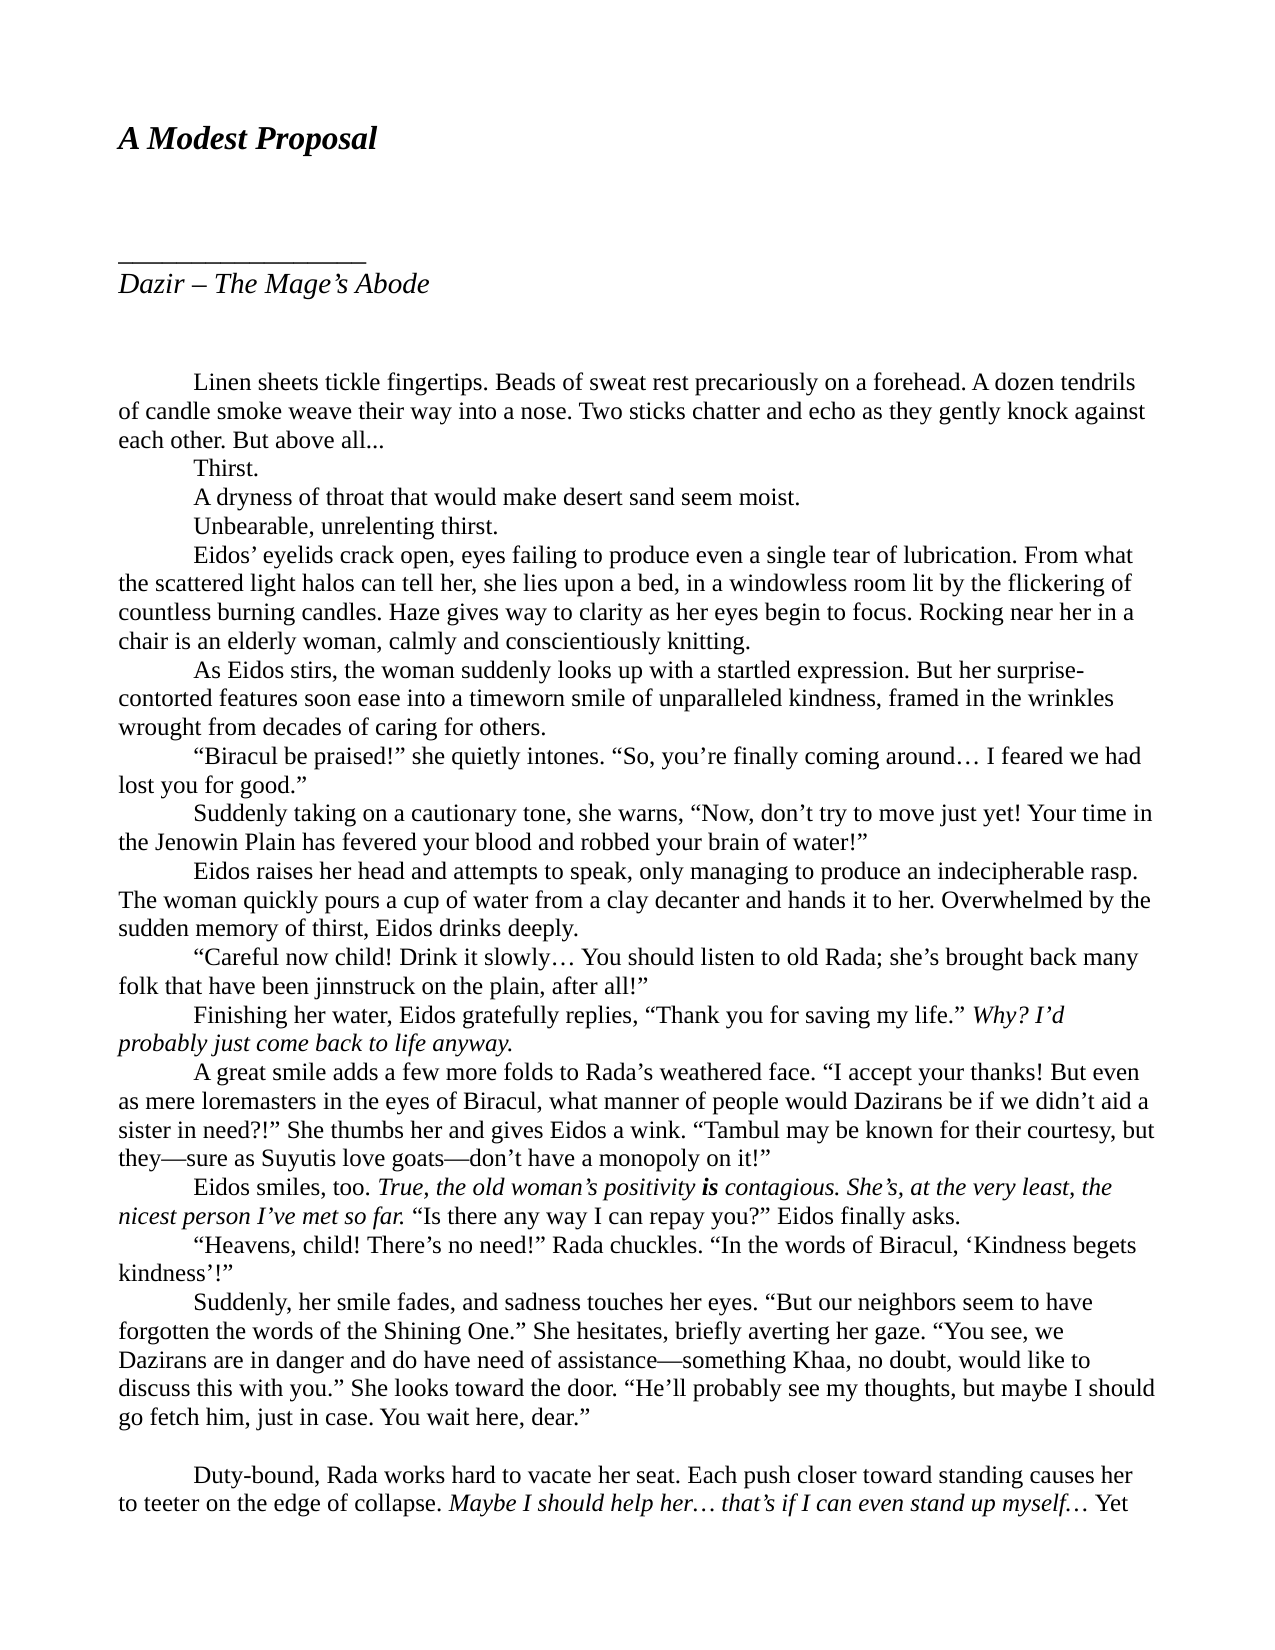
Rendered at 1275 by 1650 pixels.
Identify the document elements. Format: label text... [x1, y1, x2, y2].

text Eidos’ eyelids crack open, eyes failing to produce even a single tear of lubrication. From what the scattered light halos can tell her, she lies upon a bed, in a windowless room lit by the flickering of countless burning candles. Haze gives way to clarity as her eyes begin to focus. Rocking near her in a chair is an elderly woman, calmly and conscientiously knitting. [118, 540, 1157, 655]
text Dazir – The Mage’s Abode [118, 267, 1157, 300]
text Eidos smiles, too. True, the old woman’s positivity is contagious. She’s, at the very least, the nicest person I’ve met so far. “Is there any way I can repay you?” Eidos finally asks. [118, 1172, 1157, 1230]
text Thirst. [118, 453, 1157, 482]
text Unbearable, unrelenting thirst. [118, 511, 1157, 540]
text A dryness of throat that would make desert sand seem moist. [118, 482, 1157, 511]
text A Modest Proposal [118, 118, 1157, 156]
text Linen sheets tickle fingertips. Beads of sweat rest precariously on a forehead. A dozen tendrils of candle smoke weave their way into a nose. Two sticks chatter and echo as they gently knock against each other. But above all... [118, 367, 1157, 453]
text Suddenly, her smile fades, and sadness touches her eyes. “But our neighbors seem to have forgotten the words of the Shining One.” She hesitates, briefly averting her gaze. “You see, we Dazirans are in danger and do have need of assistance—something Khaa, no doubt, would like to discuss this with you.” She looks toward the door. “He’ll probably see my thoughts, but maybe I should go fetch him, just in case. You wait here, dear.” [118, 1287, 1157, 1431]
text “Careful now child! Drink it slowly… You should listen to old Rada; she’s brought back many folk that have been jinnstruck on the plain, after all!” [118, 942, 1157, 1000]
text A great smile adds a few more folds to Rada’s weathered face. “I accept your thanks! But even as mere loremasters in the eyes of Biracul, what manner of people would Dazirans be if we didn’t aid a sister in need?!” She thumbs her and gives Eidos a wink. “Tambul may be known for their courtesy, but they—sure as Suyutis love goats—don’t have a monopoly on it!” [118, 1057, 1157, 1172]
text Suddenly taking on a cautionary tone, she warns, “Now, don’t try to move just yet! Your time in the Jenowin Plain has fevered your blood and robbed your brain of water!” [118, 798, 1157, 856]
text Duty-bound, Rada works hard to vacate her seat. Each push closer toward standing causes her to teeter on the edge of collapse. Maybe I should help her… that’s if I can even stand up myself… Yet [118, 1460, 1157, 1517]
text As Eidos stirs, the woman suddenly looks up with a startled expression. But her surprise-contorted features soon ease into a timeworn smile of unparalleled kindness, framed in the wrinkles wrought from decades of caring for others. [118, 655, 1157, 741]
text Eidos raises her head and attempts to speak, only managing to produce an indecipherable rasp. The woman quickly pours a cup of water from a clay decanter and hands it to her. Overwhelmed by the sudden memory of thirst, Eidos drinks deeply. [118, 856, 1157, 942]
text Finishing her water, Eidos gratefully replies, “Thank you for saving my life.” Why? I’d probably just come back to life anyway. [118, 1000, 1157, 1057]
text _________________ [118, 233, 1157, 267]
text “Heavens, child! There’s no need!” Rada chuckles. “In the words of Biracul, ‘Kindness begets kindness’!” [118, 1230, 1157, 1287]
text “Biracul be praised!” she quietly intones. “So, you’re finally coming around… I feared we had lost you for good.” [118, 741, 1157, 798]
